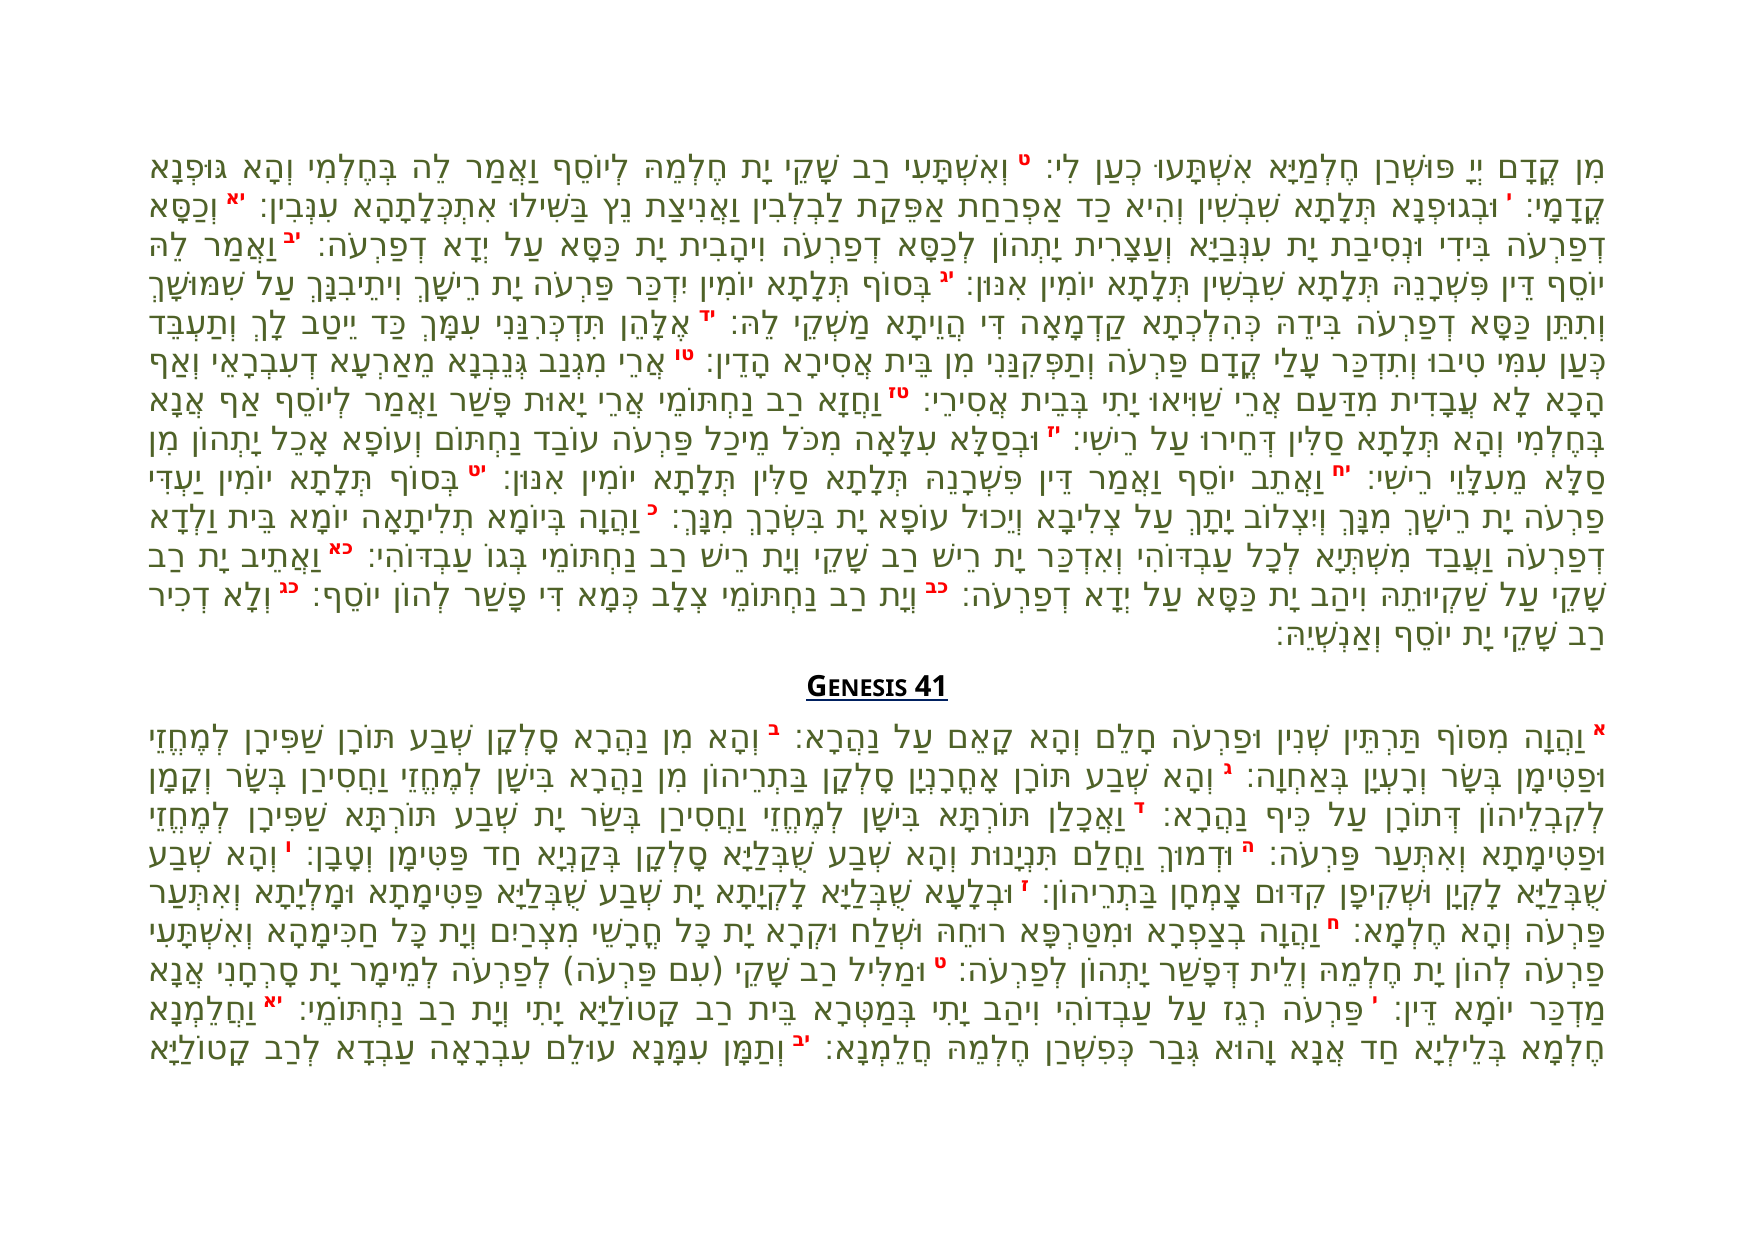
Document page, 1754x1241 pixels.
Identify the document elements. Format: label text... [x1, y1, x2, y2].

text א וַהֲוָה מִסּוֹף תַּרְתֵּין שְׁנִין וּפַרְעֹה חָלֵם וְהָא קָאֵם עַל נַהֲרָא׃ ב וְהָא מִן נַהֲרָא סָלְקָן שְׁבַע תּוֹרָן שַׁפִּירָן לְמֶחֱזֵי וּפַטִּימָן בְּשָׂר וְרָעְיָן בְּאַחְוָה׃ ג וְהָא שְׁבַע תּוֹרָן אָחֳרָנְיָן סָלְקָן בַּתְרֵיהוֹן מִן נַהֲרָא בִּישָׁן לְמֶחֱזֵי וַחֲסִירַן בְּשָׂר וְקָמָן לְקִבְלֵיהוֹן דְּתוֹרָן עַל כֵּיף נַהֲרָא׃ ד וַאֲכָלַן תּוֹרְתָּא בִּישָׁן לְמֶחֱזֵי וַחֲסִירַן בְּשַׂר יָת שְׁבַע תּוֹרְתָּא שַׁפִּירָן לְמֶחֱזֵי וּפַטִּימָתָא וְאִתְּעַר פַּרְעֹה׃ ה וּדְמוּךְ וַחֲלַם תִּנְיָנוּת וְהָא שְׁבַע שֻׁבְּלַיָּא סָלְקָן בְּקַנְיָא חַד פַּטִּימָן וְטָבָן׃ ו וְהָא שְׁבַע שֻׁבְּלַיָּא לָקְיָן וּשְׁקִיפָן קִדּוּם צָמְחָן בַּתְרֵיהוֹן׃ ז וּבְלָעָא שֻׁבְּלַיָּא לָקְיָתָא יָת שְׁבַע שֻׁבְּלַיָּא פַּטִּימָתָא וּמָלְיָתָא וְאִתְּעַר פַּרְעֹה וְהָא חֶלְמָא׃ ח וַהֲוָה בְצַפְרָא וּמִטַּרְפָּא רוּחֵהּ וּשְׁלַח וּקְרָא יָת כָּל חֳרָשֵׁי מִצְרַיִם וְיָת כָּל חַכִּימָהָא וְאִשְׁתָּעִי פַרְעֹה לְהוֹן יָת חֶלְמֵהּ וְלֵית דְּפָשַׁר יָתְהוֹן לְפַרְעֹה׃ ט וּמַלִּיל רַב שָׁקֵי (עִם פַּרְעֹה) לְפַרְעֹה לְמֵימָר יָת סָרְחָנִי אֲנָא מַדְכַּר יוֹמָא דֵּין׃ י פַּרְעֹה רְגֵז עַל עַבְדוֹהִי וִיהַב יָתִי בְּמַטְּרָא בֵּית רַב קָטוֹלַיָּא יָתִי וְיָת רַב נַחְתּוֹמֵי׃ יא וַחֲלֵמְנָא חֶלְמָא בְּלֵילְיָא חַד אֲנָא וָהוּא גְּבַר כְּפִשְׁרַן חֶלְמֵהּ חֲלֵמְנָא׃ יב וְתַמָּן עִמָּנָא עוּלֵם עִבְרָאָה עַבְדָא לְרַב קָטוֹלַיָּא [148, 717, 1606, 1067]
text Genesis 41 [148, 665, 1606, 705]
text מִן קֳדָם יְיָ פּוּשְׁרַן חֶלְמַיָּא אִשְׁתָּעוּ כְעַן לִי׃ ט וְאִשְׁתָּעִי רַב שָׁקֵי יָת חֶלְמֵהּ לְיוֹסֵף וַאֲמַר לֵה בְּחֶלְמִי וְהָא גּוּפְנָא קֳדָמָי׃ י וּבְגוּפְנָא תְּלָתָא שִׁבְשִׁין וְהִיא כַד אַפְרַחַת אַפֵּקַת לַבְלְבִין וַאֲנִיצַת נֵץ בַּשִּׁילוּ אִתְכְּלָתָהָא עִנְּבִין׃ יא וְכַסָּא דְפַרְעֹה בִּידִי וּנְסִיבַת יָת עִנְּבַיָּא וְעַצָרִית יָתְהוֹן לְכַסָּא דְפַרְעֹה וִיהָבִית יָת כַּסָּא עַל יְדָא דְפַרְעֹה׃ יב וַאֲמַר לֵהּ יוֹסֵף דֵּין פִּשְׁרָנֵהּ תְּלָתָא שִׁבְשִׁין תְּלָתָא יוֹמִין אִנּוּן׃ יג בְּסוֹף תְּלָתָא יוֹמִין יִדְכַּר פַּרְעֹה יָת רֵישָׁךְ וִיתֵיבִנָּךְ עַל שִׁמּוּשָׁךְ וְתִתֵּן כַּסָּא דְפַרְעֹה בִּידֵהּ כְּהִלְכְתָא קַדְמָאָה דִּי הֲוֵיתָא מַשְׁקֵי לֵהּ׃ יד אֶלָּהֵן תִּדְכְּרִנַּנִי עִמָּךְ כַּד יֵיטַב לָךְ וְתַעְבֵּד כְּעַן עִמִּי טִיבוּ וְתִדְכַּר עָלַי קֳדָם פַּרְעֹה וְתַפְּקִנַּנִי מִן בֵּית אֲסִירָא הָדֵין׃ טו אֲרֵי מִגְנַב גְּנֵבְנָא מֵאַרְעָא דְעִבְרָאֵי וְאַף הָכָא לָא עֲבָדִית מִדַּעַם אֲרֵי שַׁוִּיאוּ יָתִי בְּבֵית אֲסִירֵי׃ טז וַחֲזָא רַב נַחְתּוֹמֵי אֲרֵי יָאוּת פָּשַׁר וַאֲמַר לְיוֹסֵף אַף אֲנָא בְּחֶלְמִי וְהָא תְּלָתָא סַלִּין דְּחֵירוּ עַל רֵישִׁי׃ יז וּבְסַלָּא עִלָּאָה מִכֹּל מֵיכַל פַּרְעֹה עוֹבַד נַחְתּוֹם וְעוֹפָא אָכֵל יָתְהוֹן מִן סַלָּא מֵעִלָּוֵי רֵישִׁי׃ יח וַאֲתֵב יוֹסֵף וַאֲמַר דֵּין פִּשְׁרָנֵהּ תְּלָתָא סַלִּין תְּלָתָא יוֹמִין אִנּוּן׃ יט בְּסוֹף תְּלָתָא יוֹמִין יַעְדִּי פַרְעֹה יָת רֵישָׁךְ מִנָּךְ וְיִצְלוֹב יָתָךְ עַל צְלִיבָא וְיֵכוּל עוֹפָא יָת בִּשְׂרָךְ מִנָּךְ׃ כ וַהֲוָה בְּיוֹמָא תְלִיתָאָה יוֹמָא בֵּית וַלְדָא דְפַרְעֹה וַעֲבַד מִשְׁתְּיָא לְכָל עַבְדּוֹהִי וְאִדְכַּר יָת רֵישׁ רַב שָׁקֵי וְיָת רֵישׁ רַב נַחְתּוֹמֵי בְּגוֹ עַבְדּוֹהִי׃ כא וַאֲתֵיב יָת רַב שָׁקֵי עַל שַׁקְיוּתֵהּ וִיהַב יָת כַּסָּא עַל יְדָא דְפַרְעֹה׃ כב וְיָת רַב נַחְתּוֹמֵי צְלָב כְּמָא דִּי פָשַׁר לְהוֹן יוֹסֵף׃ כג וְלָא דְכִיר רַב שָׁקֵי יָת יוֹסֵף וְאַנְשְׁיֵהּ׃ [148, 148, 1606, 653]
